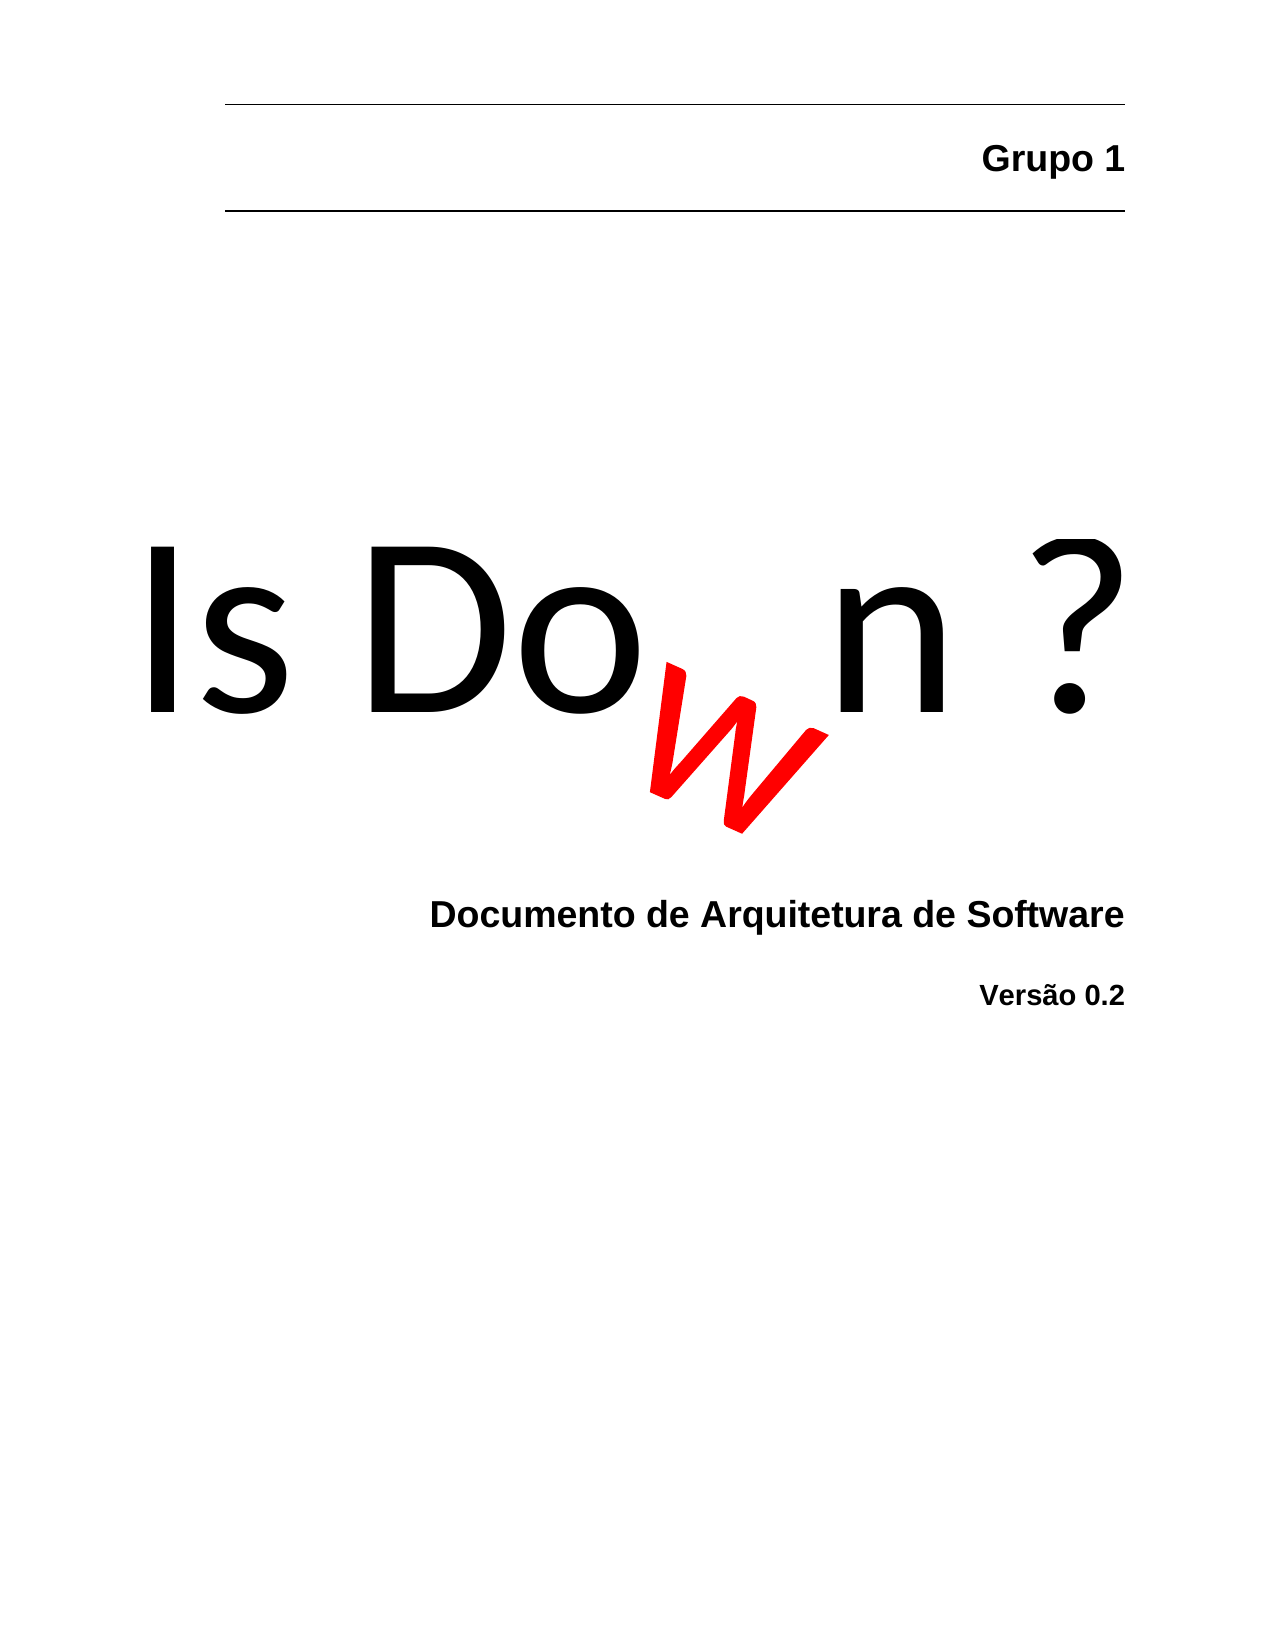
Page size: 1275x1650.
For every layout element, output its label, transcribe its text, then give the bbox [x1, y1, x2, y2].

subtitle Documento de Arquitetura de Software [225, 892, 1125, 935]
subtitle Versão 0.2 [225, 978, 1125, 1012]
